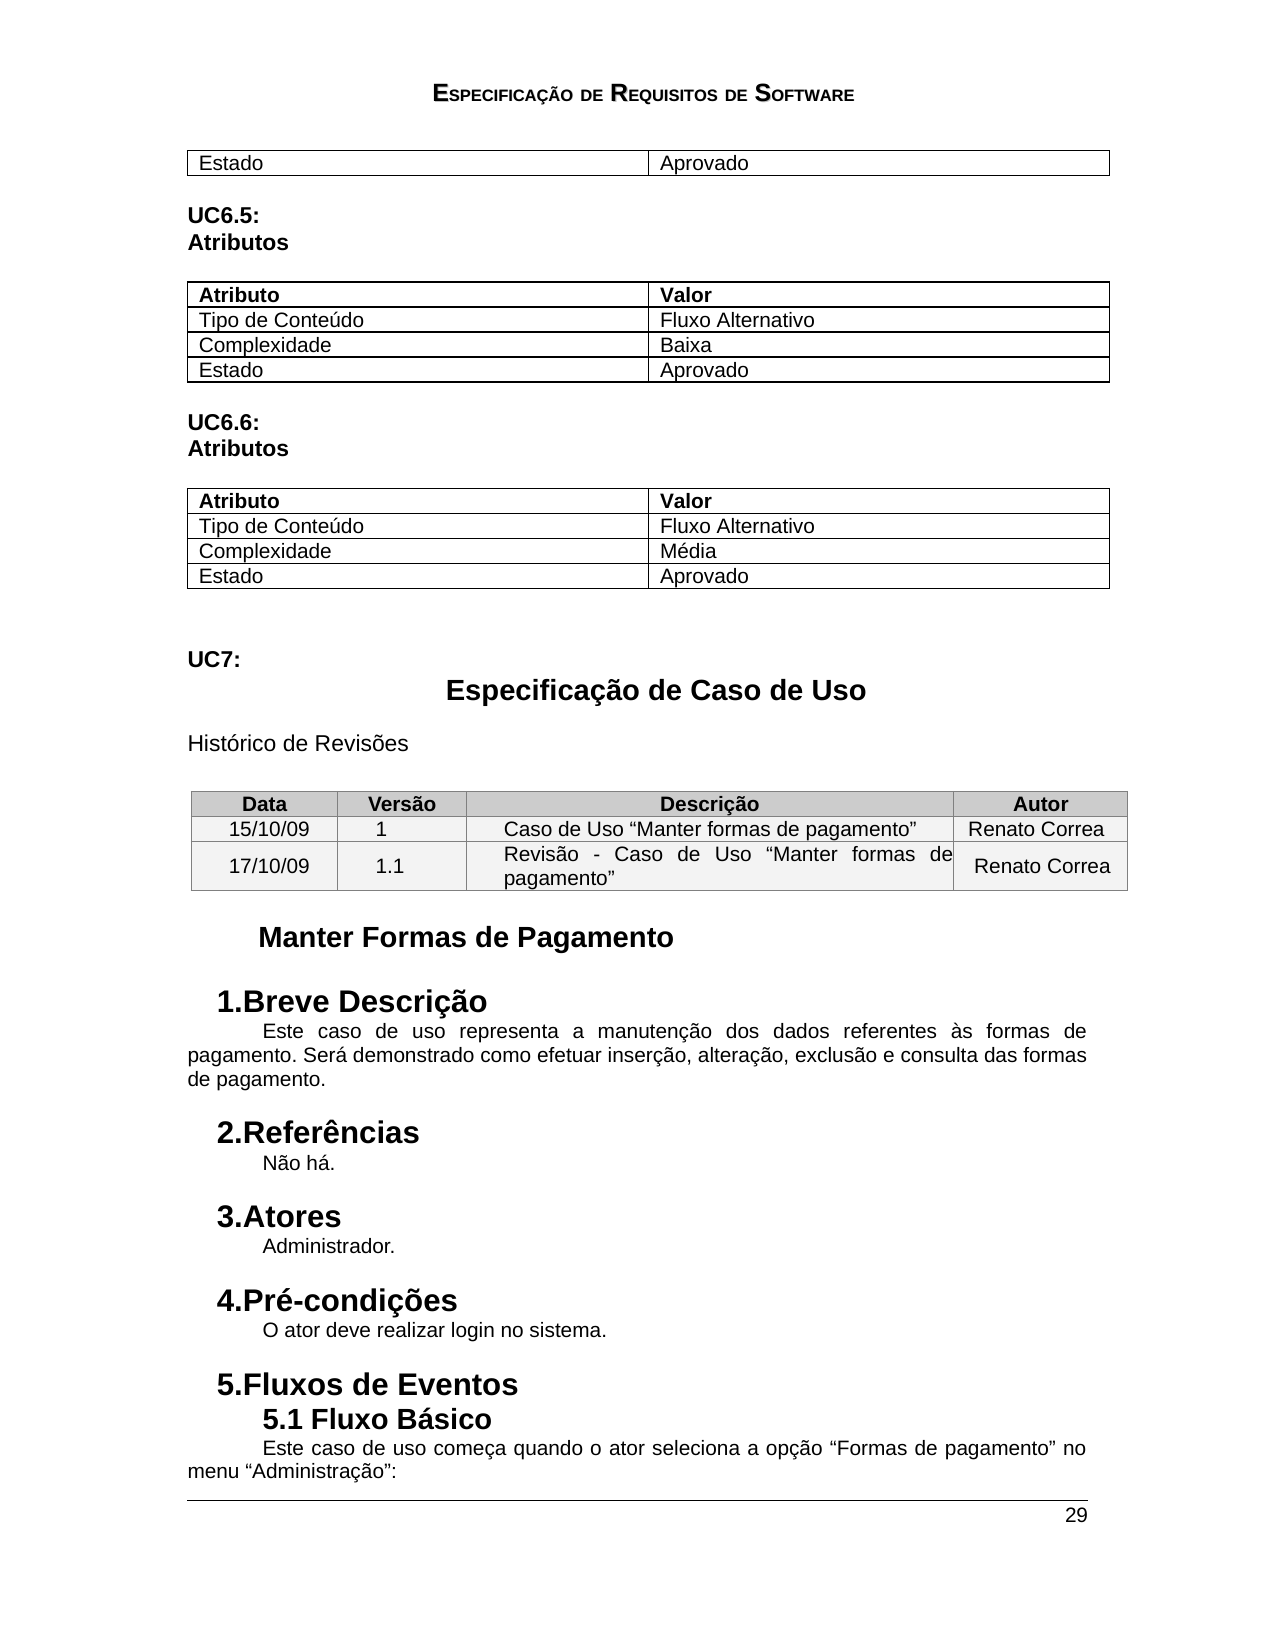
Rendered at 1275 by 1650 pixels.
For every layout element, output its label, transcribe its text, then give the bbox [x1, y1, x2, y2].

table_cell Estado [188, 151, 648, 175]
table_cell Caso de Uso “Manter formas de pagamento” [467, 817, 953, 841]
table_cell Revisão - Caso de Uso “Manter formas de pagamento” [467, 842, 953, 890]
table_cell 1 [338, 817, 466, 841]
table_cell Renato Correa [954, 817, 1127, 841]
table_cell Baixa [649, 333, 1109, 356]
table_header Data [192, 792, 337, 816]
table_cell 1.1 [338, 842, 466, 890]
table_cell Estado [188, 564, 648, 588]
table_cell Aprovado [649, 358, 1109, 381]
table_cell Renato Correa [954, 842, 1127, 890]
table_header Valor [649, 283, 1109, 306]
text Manter Formas de Pagamento [187, 920, 1088, 953]
text Não há. [187, 1150, 1088, 1174]
text Especificação de Caso de Uso [225, 673, 1088, 706]
table_cell Tipo de Conteúdo [188, 514, 648, 538]
table_cell Aprovado [649, 564, 1109, 588]
text Histórico de Revisões [187, 730, 1088, 757]
subtitle Pré-condições [187, 1282, 1088, 1318]
table_cell 17/10/09 [192, 842, 337, 890]
table_cell 15/10/09 [192, 817, 337, 841]
text UC6.6: [187, 409, 1088, 435]
subtitle Breve Descrição [187, 983, 1088, 1018]
text O ator deve realizar login no sistema. [187, 1318, 1088, 1342]
subtitle Fluxos de Eventos [187, 1366, 1088, 1402]
text Administrador. [187, 1234, 1088, 1258]
table_header Versão [338, 792, 466, 816]
table_header Autor [954, 792, 1127, 816]
table_cell Média [649, 539, 1109, 563]
text Atributos [187, 229, 1088, 255]
text UC6.5: [187, 202, 1088, 229]
table_header Descrição [467, 792, 953, 816]
table_cell Complexidade [188, 539, 648, 563]
subtitle Atores [187, 1198, 1088, 1234]
subtitle 5.1 Fluxo Básico [187, 1402, 1088, 1435]
table_cell Estado [188, 358, 648, 381]
table_cell Aprovado [649, 151, 1109, 175]
text Este caso de uso representa a manutenção dos dados referentes às formas de pagamento. Será demonstrado como efetuar inserção, alteração, exclusão e consulta das formas de pagamento. [187, 1018, 1088, 1090]
table_cell Complexidade [188, 333, 648, 356]
table_header Atributo [188, 283, 648, 306]
table_header Atributo [188, 489, 648, 513]
text Atributos [187, 435, 1088, 462]
table_header Valor [649, 489, 1109, 513]
table_cell Tipo de Conteúdo [188, 308, 648, 331]
table_cell Fluxo Alternativo [649, 514, 1109, 538]
text UC7: [187, 646, 1088, 673]
text Este caso de uso começa quando o ator seleciona a opção “Formas de pagamento” no menu “Administração”: [187, 1435, 1088, 1483]
subtitle Referências [187, 1114, 1088, 1150]
table_cell Fluxo Alternativo [649, 308, 1109, 331]
